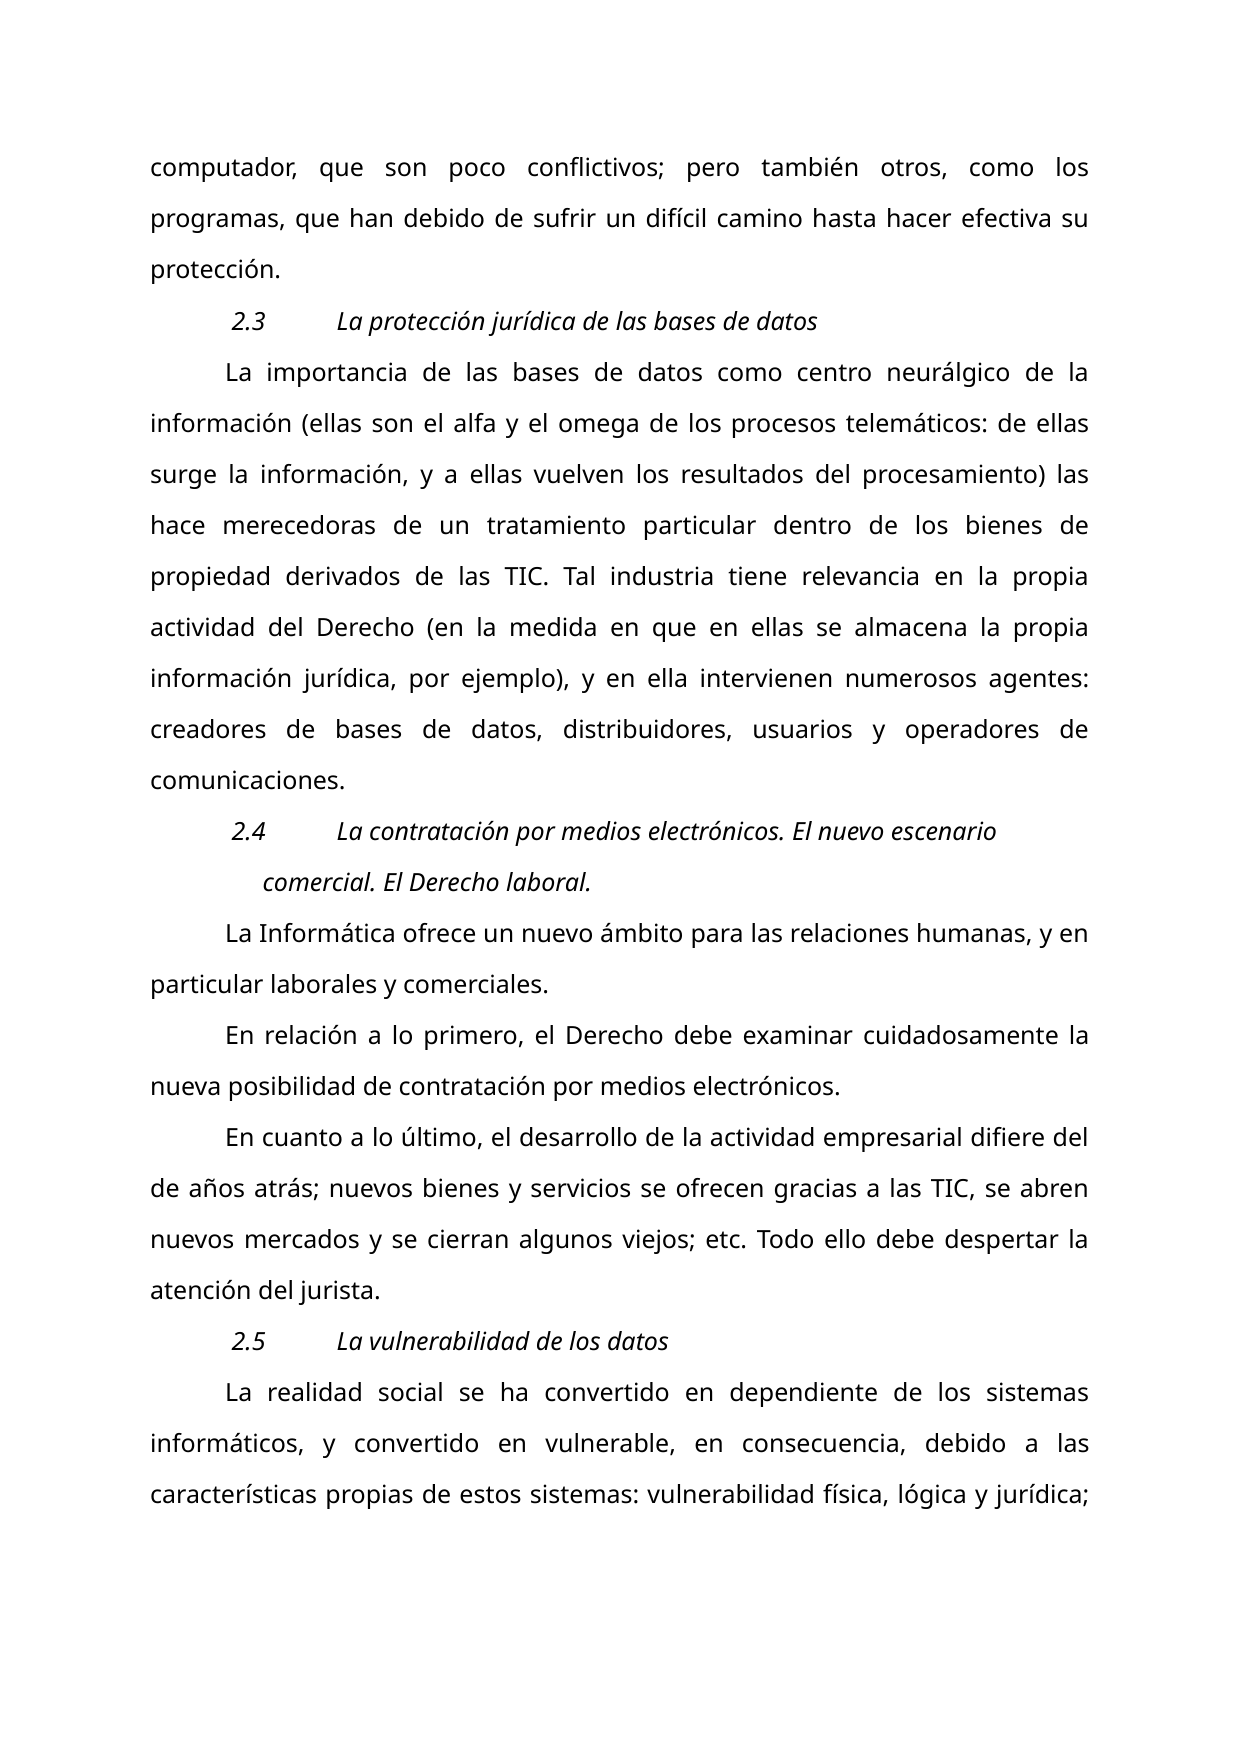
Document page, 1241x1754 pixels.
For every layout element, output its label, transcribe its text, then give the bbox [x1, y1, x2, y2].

text La realidad social se ha convertido en dependiente de los sistemas informáticos, y convertido en vulnerable, en consecuencia, debido a las características propias de estos sistemas: vulnerabilidad física, lógica y jurídica; [150, 1375, 1090, 1511]
list La contratación por medios electrónicos. El nuevo escenario comercial. El Derecho laboral. [225, 813, 1090, 899]
list La protección jurídica de las bases de datos [225, 303, 1090, 337]
text En cuanto a lo último, el desarrollo de la actividad empresarial difiere del de años atrás; nuevos bienes y servicios se ofrecen gracias a las TIC, se abren nuevos mercados y se cierran algunos viejos; etc. Todo ello debe despertar la atención del jurista. [150, 1120, 1090, 1307]
text En relación a lo primero, el Derecho debe examinar cuidadosamente la nueva posibilidad de contratación por medios electrónicos. [150, 1018, 1090, 1103]
text computador, que son poco conflictivos; pero también otros, como los programas, que han debido de sufrir un difícil camino hasta hacer efectiva su protección. [150, 150, 1090, 286]
text La importancia de las bases de datos como centro neurálgico de la información (ellas son el alfa y el omega de los procesos telemáticos: de ellas surge la información, y a ellas vuelven los resultados del procesamiento) las hace merecedoras de un tratamiento particular dentro de los bienes de propiedad derivados de las TIC. Tal industria tiene relevancia en la propia actividad del Derecho (en la medida en que en ellas se almacena la propia información jurídica, por ejemplo), y en ella intervienen numerosos agentes: creadores de bases de datos, distribuidores, usuarios y operadores de comunicaciones. [150, 354, 1090, 797]
text La Informática ofrece un nuevo ámbito para las relaciones humanas, y en particular laborales y comerciales. [150, 916, 1090, 1001]
list La vulnerabilidad de los datos [225, 1324, 1090, 1358]
